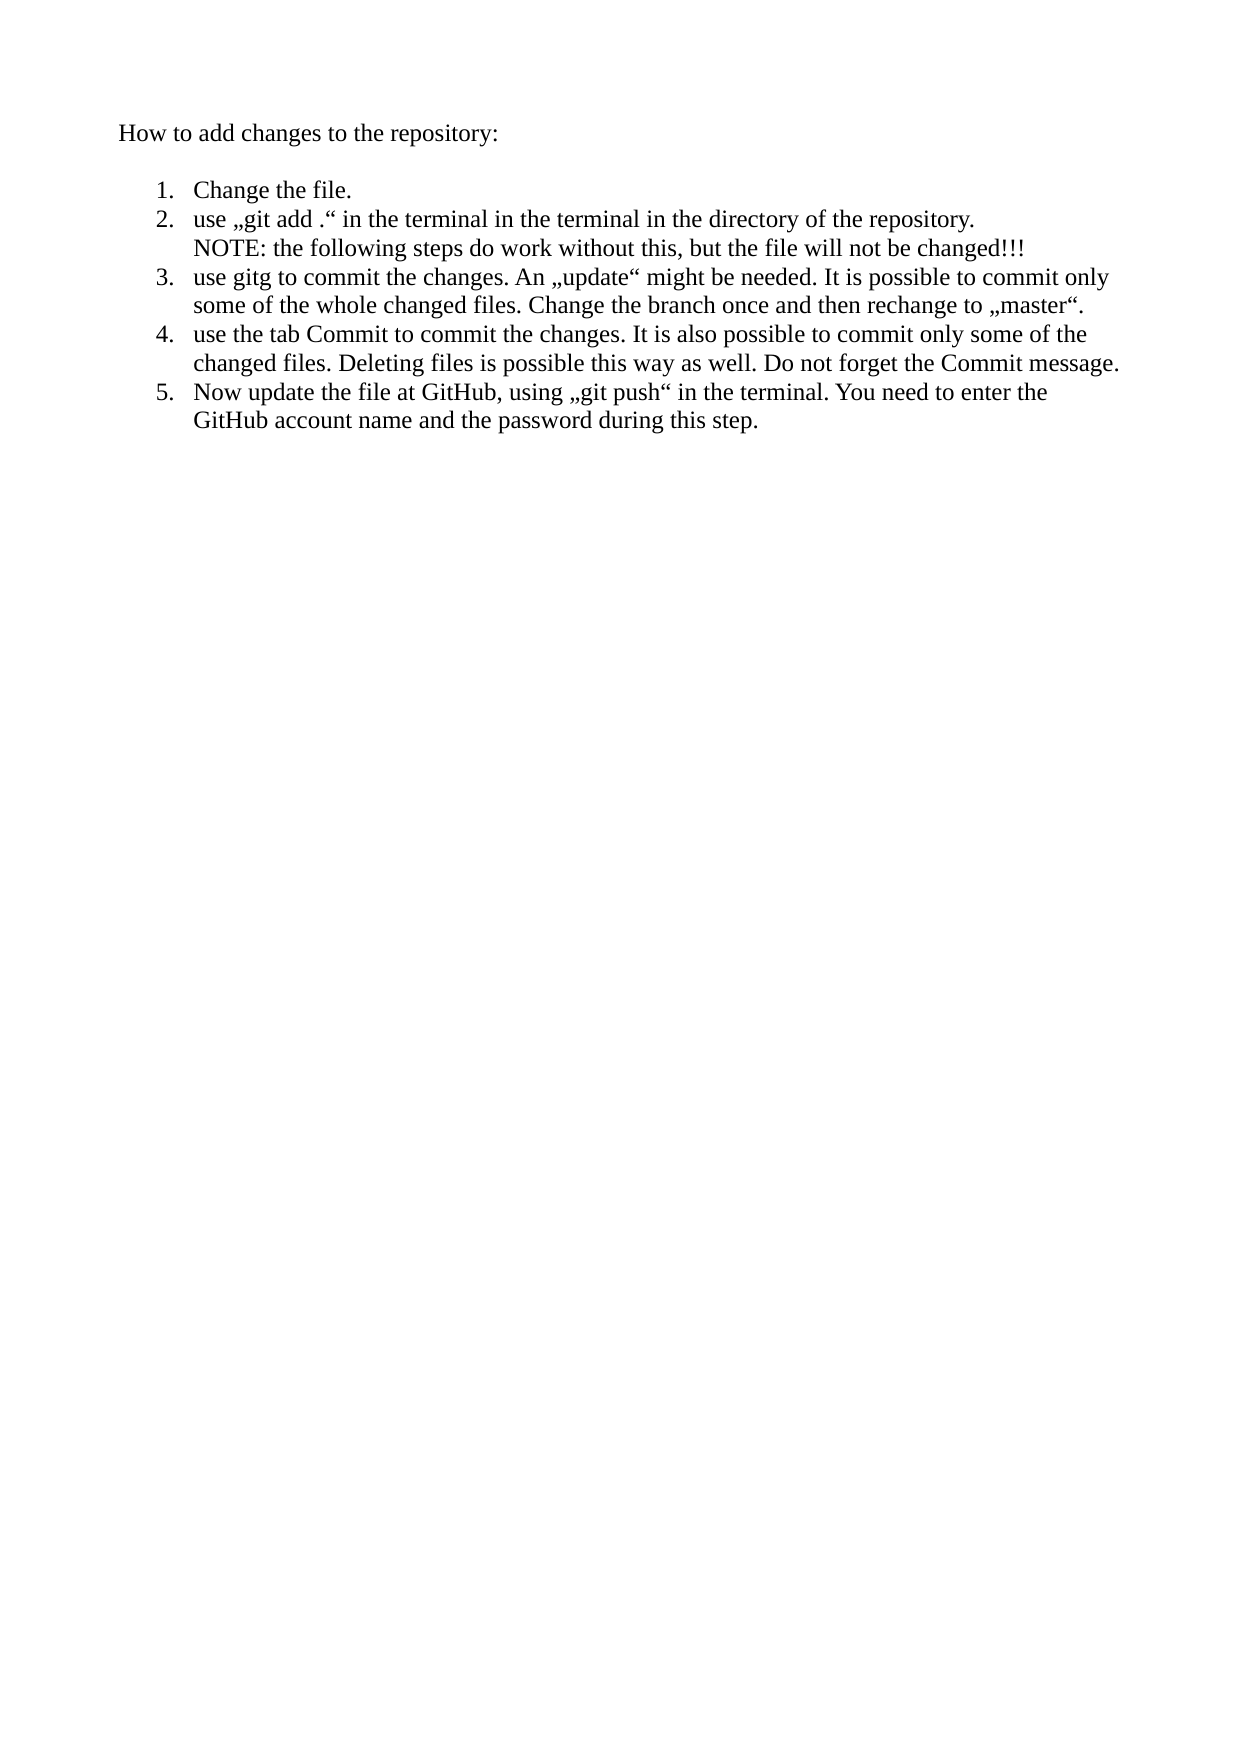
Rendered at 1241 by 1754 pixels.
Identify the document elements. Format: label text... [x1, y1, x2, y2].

list use „git add .“ in the terminal in the terminal in the directory of the repository. [156, 204, 1122, 233]
list NOTE: the following steps do work without this, but the file will not be changed!!! [156, 233, 1122, 262]
list use gitg to commit the changes. An „update“ might be needed. It is possible to commit only some of the whole changed files. Change the branch once and then rechange to „master“. [156, 262, 1122, 319]
list use the tab Commit to commit the changes. It is also possible to commit only some of the changed files. Deleting files is possible this way as well. Do not forget the Commit message. [156, 319, 1122, 377]
list Now update the file at GitHub, using „git push“ in the terminal. You need to enter the GitHub account name and the password during this step. [156, 377, 1122, 434]
list Change the file. [156, 176, 1122, 204]
text How to add changes to the repository: [118, 118, 1122, 147]
